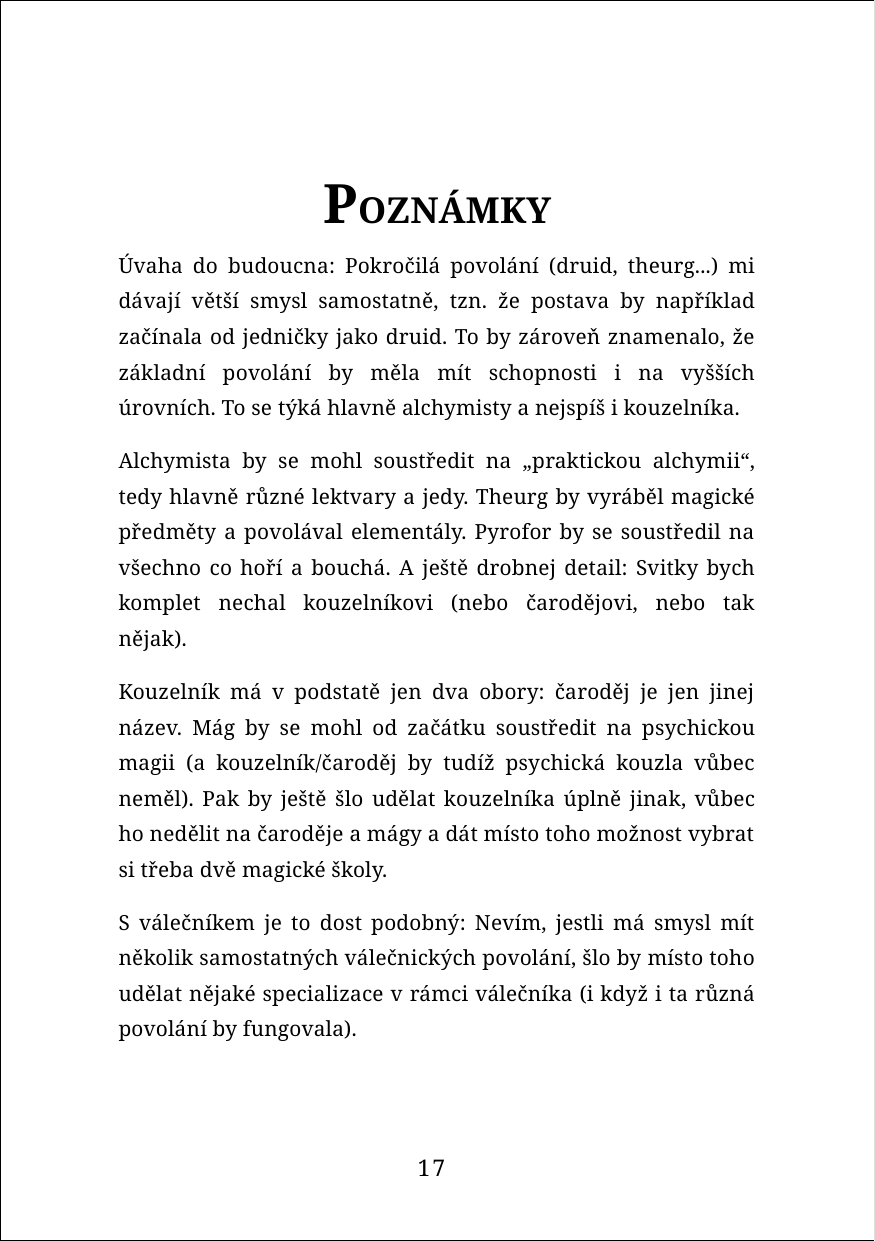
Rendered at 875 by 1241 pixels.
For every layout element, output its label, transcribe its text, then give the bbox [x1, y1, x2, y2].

text S válečníkem je to dost podobný: Nevím, jestli má smysl mít několik samostatných válečnických povolání, šlo by místo toho udělat nějaké specializace v rámci válečníka (i když i ta různá povolání by fungovala). [118, 908, 756, 1043]
text Alchymista by se mohl soustředit na „praktickou alchymii“, tedy hlavně různé lektvary a jedy. Theurg by vyráběl magické předměty a povolával elementály. Pyrofor by se soustředil na všechno co hoří a bouchá. A ještě drobnej detail: Svitky bych komplet nechal kouzelníkovi (nebo čarodějovi, nebo tak nějak). [118, 446, 756, 652]
text Úvaha do budoucna: Pokročilá povolání (druid, theurg...) mi dávají větší smysl samostatně, tzn. že postava by například začínala od jedničky jako druid. To by zároveň znamenalo, že základní povolání by měla mít schopnosti i na vyšších úrovních. To se týká hlavně alchymisty a nejspíš i kouzelníka. [118, 251, 756, 422]
subtitle Poznámky [118, 166, 756, 239]
text Kouzelník má v podstatě jen dva obory: čaroděj je jen jinej název. Mág by se mohl od začátku soustředit na psychickou magii (a kouzelník/čaroděj by tudíž psychická kouzla vůbec neměl). Pak by ještě šlo udělat kouzelníka úplně jinak, vůbec ho nedělit na čaroděje a mágy a dát místo toho možnost vybrat si třeba dvě magické školy. [118, 677, 756, 883]
